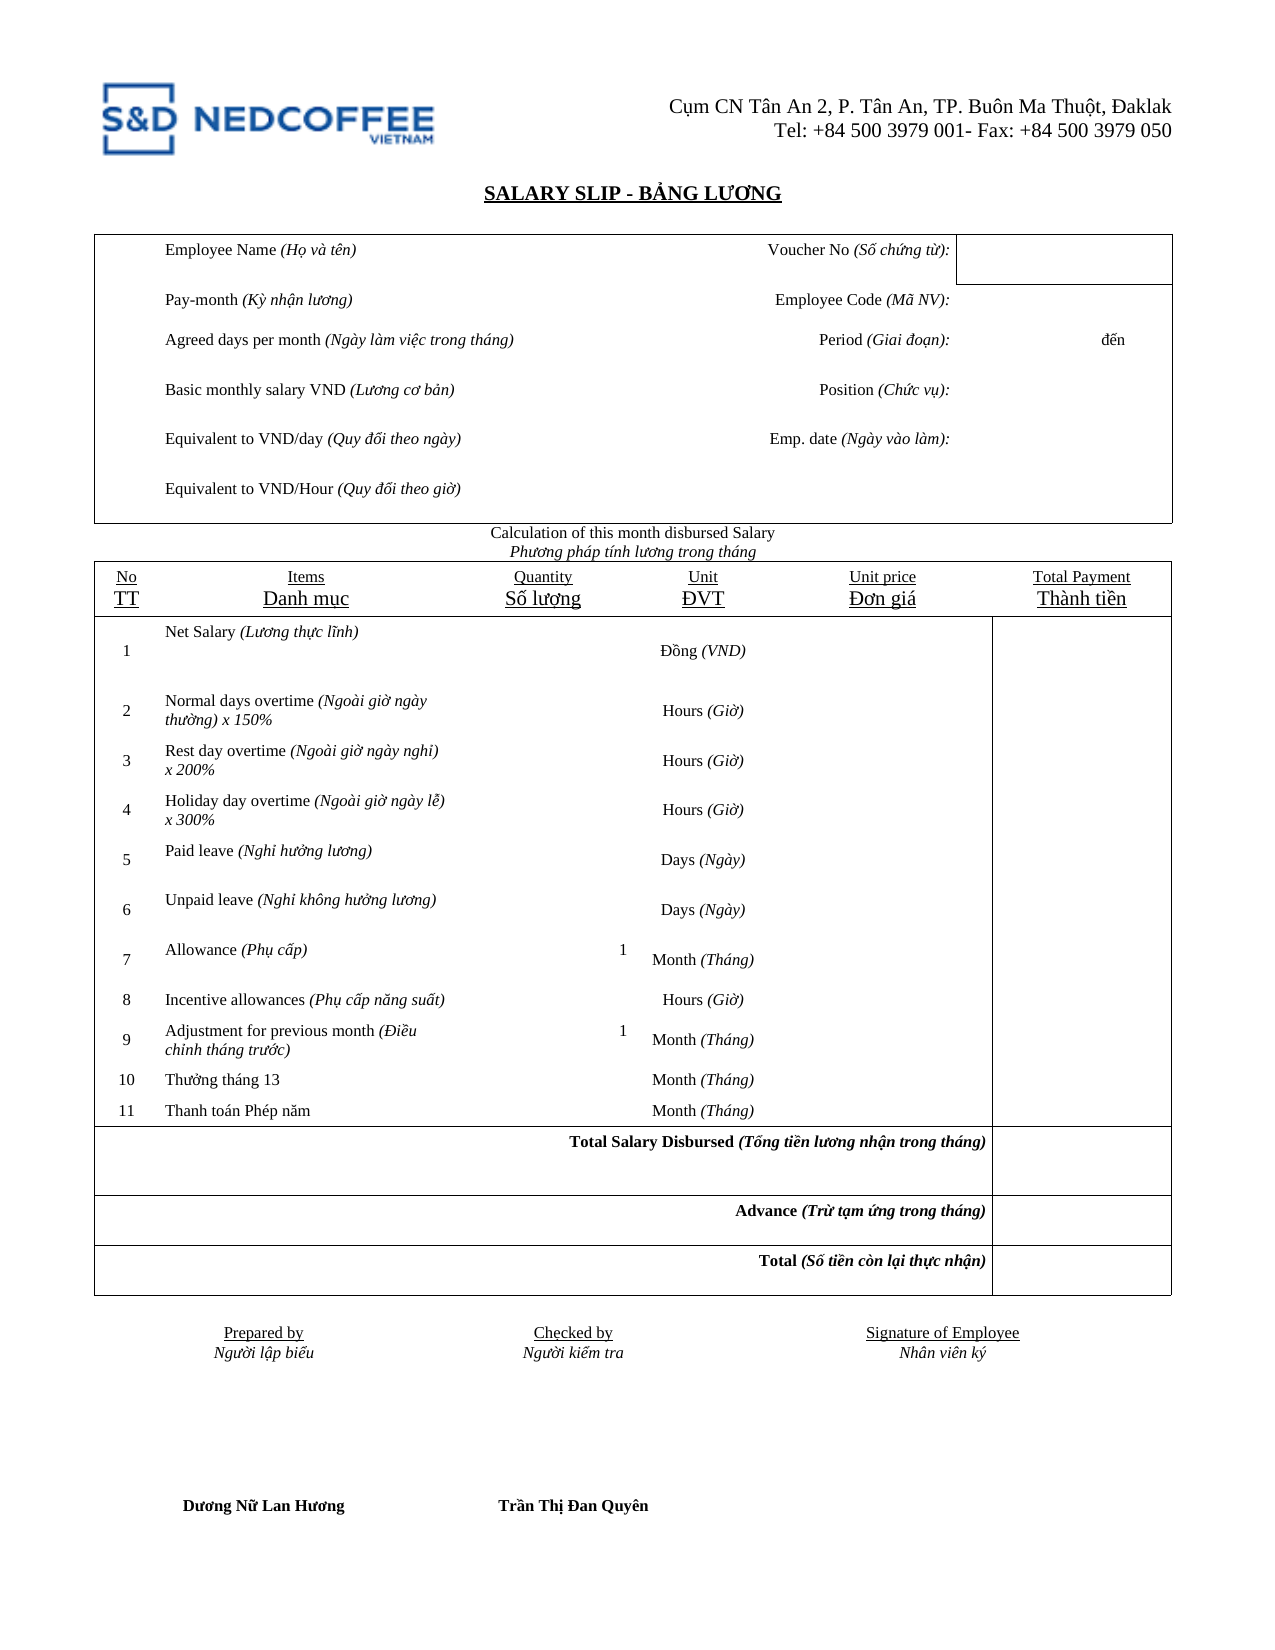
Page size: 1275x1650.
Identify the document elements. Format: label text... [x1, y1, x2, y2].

table_cell [773, 1015, 992, 1064]
table_cell 5 [95, 835, 159, 884]
table_cell [95, 324, 159, 373]
table_cell Incentive allowances (Phụ cấp năng suất) [159, 984, 453, 1014]
table_cell <line.quantity_unpaid> [453, 884, 633, 934]
table_header Quantity Số lượng [453, 562, 633, 616]
table_cell [95, 423, 159, 473]
table_cell 2 [95, 685, 159, 735]
table_header Unit ĐVT [633, 562, 773, 616]
table_cell Hours (Giờ) [633, 785, 773, 834]
table_cell <formatLang(line.quy_doi_ngay,0)> [773, 884, 992, 934]
table_cell 1 [453, 1015, 633, 1064]
table_cell Holiday day overtime (Ngoài giờ ngày lễ) x 300% [159, 785, 453, 834]
table_header No TT [95, 562, 159, 616]
table_cell Basic monthly salary VND (Lương cơ bản) [159, 374, 525, 423]
table_cell Thưởng tháng 13 [159, 1064, 453, 1095]
table_cell Equivalent to VND/day (Quy đổi theo ngày) [159, 423, 525, 473]
table_cell <formatLang(line.total_150,0)> [993, 685, 1171, 735]
table_header Items Danh mục [159, 562, 453, 616]
table_cell <formatLang(int(line.unit_normal_ot),0)> [773, 685, 992, 735]
table_cell [773, 1064, 992, 1095]
table_cell [95, 284, 159, 324]
table_cell [773, 984, 992, 1014]
table_cell Adjustment for previous month (Điều chỉnh tháng trước) [159, 1015, 453, 1064]
table_cell Unpaid leave (Nghỉ không hưởng lương) [159, 884, 453, 934]
table_cell [956, 473, 1172, 523]
table_cell <formatLang(line.quy_doi_ngay,0)> [773, 617, 992, 685]
table_header Prepared by Người lập biểu Dương Nữ Lan Hương [109, 1323, 418, 1534]
table_cell <formatLang(int(line.contract_wage),0)> [453, 617, 633, 685]
table_cell <formatLang(int(line.pc),0)> [773, 934, 992, 984]
table_cell <formatLang(line.quantity_150,0)> [453, 685, 633, 735]
table_cell Days (Ngày) [633, 884, 773, 934]
table_cell <formatLang(line.total_paid,0)> [993, 835, 1171, 884]
table_cell Hours (Giờ) [633, 685, 773, 735]
table_cell 8 [95, 984, 159, 1014]
table_cell [993, 1015, 1171, 1064]
table_cell [453, 1064, 633, 1095]
table_cell 11 [95, 1095, 159, 1126]
table_cell <formatLang(line.total_unpaid,0)> [993, 884, 1171, 934]
table_cell Hours (Giờ) [633, 984, 773, 1014]
table_cell Thanh toán Phép năm [159, 1095, 453, 1126]
table_cell <formatLang(line['get_total_disbured'],0)> [993, 1127, 1171, 1195]
table_cell 4 [95, 785, 159, 834]
table_cell [993, 1095, 1171, 1126]
text Calculation of this month disbursed Salary [94, 524, 1172, 542]
table_cell Agreed days per month (Ngày làm việc trong tháng) [159, 324, 525, 373]
table_cell 7 [95, 934, 159, 984]
table_cell Normal days overtime (Ngoài giờ ngày thường) x 150% [159, 685, 453, 735]
table_cell [993, 1064, 1171, 1095]
table_cell Month (Tháng) [633, 1064, 773, 1095]
table_cell <formatLang(int(line.contract_wage_ltnc),0)> [993, 617, 1171, 685]
table_cell [95, 374, 159, 423]
text Cụm CN Tân An 2, P. Tân An, TP. Buôn Ma Thuột, Đaklak [442, 94, 1172, 118]
table_cell 10 [95, 1064, 159, 1095]
table_cell Equivalent to VND/Hour (Quy đổi theo giờ) [159, 473, 525, 523]
table_cell 6 [95, 884, 159, 934]
table_cell <formatLang(int(line.unit_rest_ot),0)> [773, 735, 992, 785]
table_header Voucher No (Số chứng từ): [741, 235, 956, 283]
table_header Unit price Đơn giá [773, 562, 992, 616]
table_cell [453, 984, 633, 1014]
table_cell <line.job> [956, 374, 1172, 423]
table_cell 3 [95, 735, 159, 785]
table_cell [95, 473, 159, 523]
table_cell <formatLang(line.quy_doi_gio,0)> [525, 473, 741, 523]
table_cell Allowance (Phụ cấp) [159, 934, 453, 984]
picture [96, 70, 442, 167]
table_cell <line.quantity_paid> [453, 835, 633, 884]
text SALARY SLIP - BẢNG LƯƠNG [94, 181, 1172, 205]
table_cell <line.joining_date> [956, 423, 1172, 473]
table_cell 1 [453, 934, 633, 984]
table_cell Advance (Trừ tạm ứng trong tháng) [95, 1196, 992, 1244]
table_cell Emp. date (Ngày vào làm): [741, 423, 956, 473]
table_cell Employee Code (Mã NV): [741, 284, 956, 324]
table_cell Pay-month (Kỳ nhận lương) [159, 284, 525, 324]
table_cell <formatLang(line['unit_holiday_ot'],0)> [773, 785, 992, 834]
table_header Chẹcked by Người kiểm tra Trần Thị Đan Quyên [419, 1323, 728, 1534]
table_cell <formatLang(line.total_300,0)> [993, 785, 1171, 834]
table_cell <line.employee_code or ''> [956, 285, 1172, 324]
table_cell <formatLang(line.total_200,0)> [993, 735, 1171, 785]
table_cell Total (Số tiền còn lại thực nhận) [95, 1246, 992, 1294]
table_cell [773, 1095, 992, 1126]
table_cell <line.ky_luong> [525, 284, 741, 324]
table_header Employee Name (Họ và tên) [159, 235, 525, 283]
table_cell Rest day overtime (Ngoài giờ ngày nghỉ) x 200% [159, 735, 453, 785]
table_cell <formatLang(line['tu'],0)> [993, 1196, 1171, 1244]
table_cell <formatLang(int(line.contract_wage),0)> [525, 374, 741, 423]
table_header Total Payment Thành tiền [992, 562, 1171, 616]
table_cell [741, 473, 956, 523]
table_header <seq> [957, 235, 1172, 283]
table_cell <line.date_from> đến <line.date_to> [956, 324, 1172, 373]
table_header Signature of Employee Nhân viên ký <line.employee_name or ''> [728, 1323, 1157, 1534]
text Tel: +84 500 3979 001- Fax: +84 500 3979 050 [442, 118, 1172, 142]
table_cell [453, 1095, 633, 1126]
table_cell <formatLang(line.quantity_300,0)> [453, 785, 633, 834]
table_header [95, 235, 159, 283]
table_cell Period (Giai đoạn): [741, 324, 956, 373]
text Phương pháp tính lương trong tháng [94, 542, 1172, 561]
table_cell <formatLang(int(line.pc),0)> [993, 934, 1171, 984]
table_cell Month (Tháng) [633, 934, 773, 984]
table_cell 1 [95, 617, 159, 685]
table_cell Month (Tháng) [633, 1015, 773, 1064]
table_cell <formatLang(line.quy_doi_ngay,0)> [773, 835, 992, 884]
table_cell Total Salary Disbursed (Tổng tiền lương nhận trong tháng) [95, 1127, 992, 1195]
table_cell 9 [95, 1015, 159, 1064]
table_cell <line.get_work100> [525, 324, 741, 373]
table_cell Net Salary (Lương thực lĩnh) [159, 617, 453, 685]
table_cell Hours (Giờ) [633, 735, 773, 785]
table_cell Position (Chức vụ): [741, 374, 956, 423]
table_cell Paid leave (Nghỉ hưởng lương) [159, 835, 453, 884]
table_cell Month (Tháng) [633, 1095, 773, 1126]
table_cell Days (Ngày) [633, 835, 773, 884]
table_cell <formatLang(line.quantity_200,0)> [453, 735, 633, 785]
table_cell <formatLang(line['get_total'],0)> [993, 1246, 1171, 1294]
table_cell Đồng (VND) [633, 617, 773, 685]
table_cell <formatLang(line.quy_doi_ngay,0)> [525, 423, 741, 473]
table_header <line.employee_name or ''> [525, 235, 741, 283]
table_cell [993, 984, 1171, 1014]
